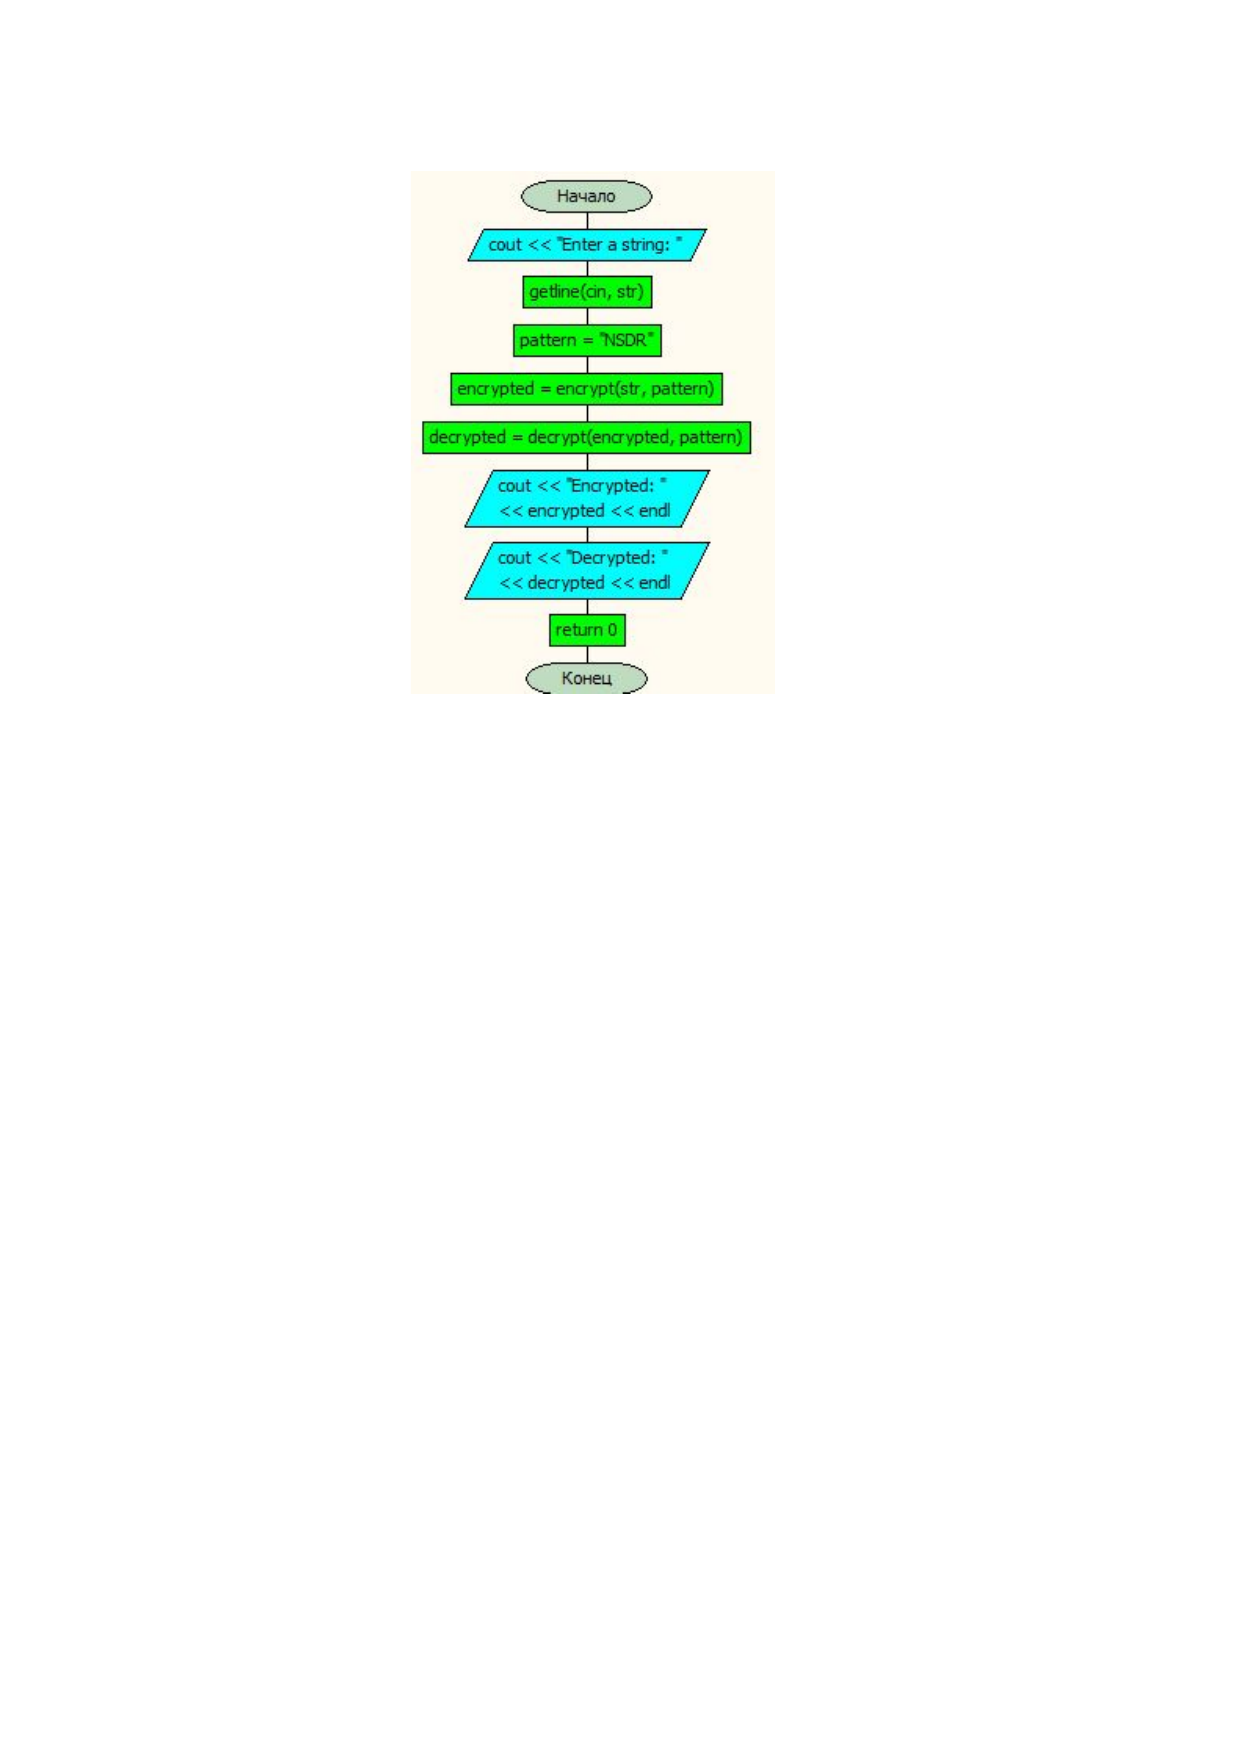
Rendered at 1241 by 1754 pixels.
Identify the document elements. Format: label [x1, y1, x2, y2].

picture [410, 171, 775, 694]
